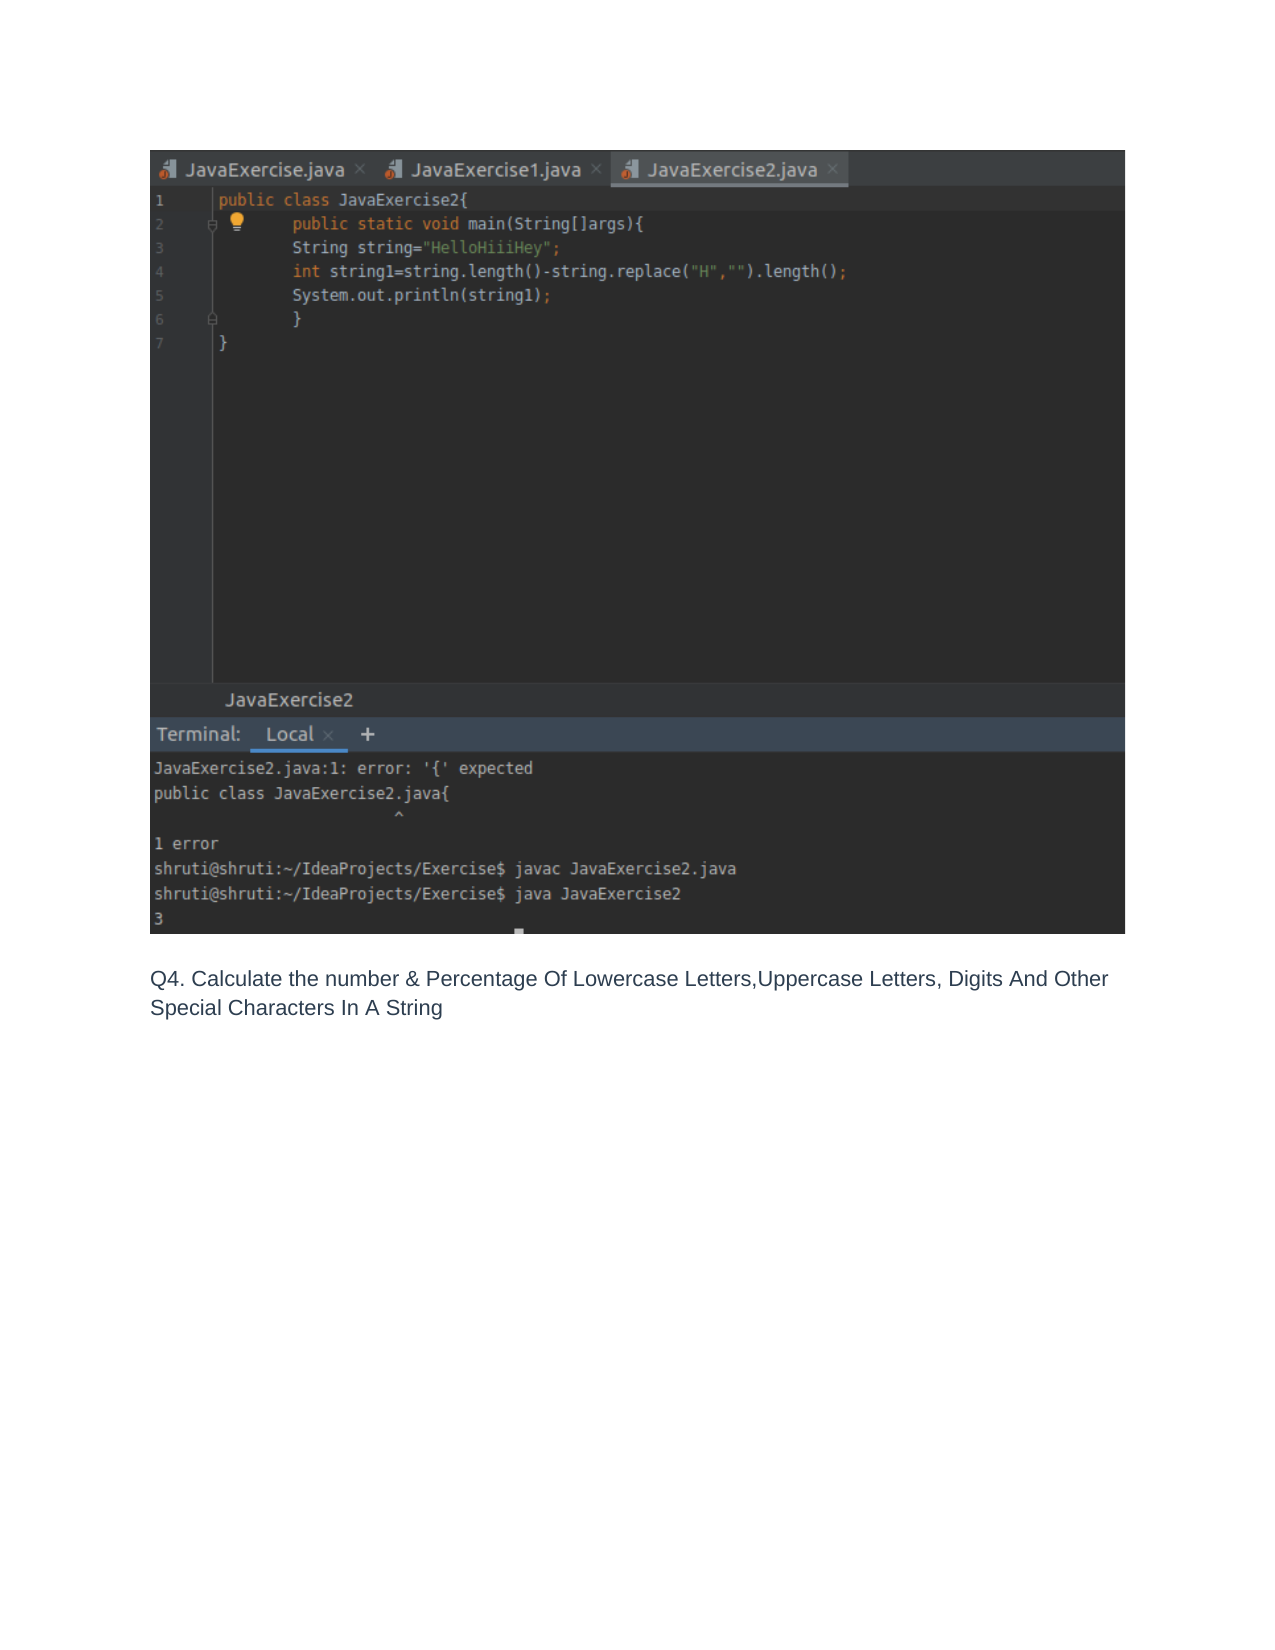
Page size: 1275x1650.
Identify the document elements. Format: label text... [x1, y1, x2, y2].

picture [150, 150, 1125, 934]
text Q4. Calculate the number & Percentage Of Lowercase Letters,Uppercase Letters, Digits And Other Special Characters In A String [150, 966, 1125, 1020]
